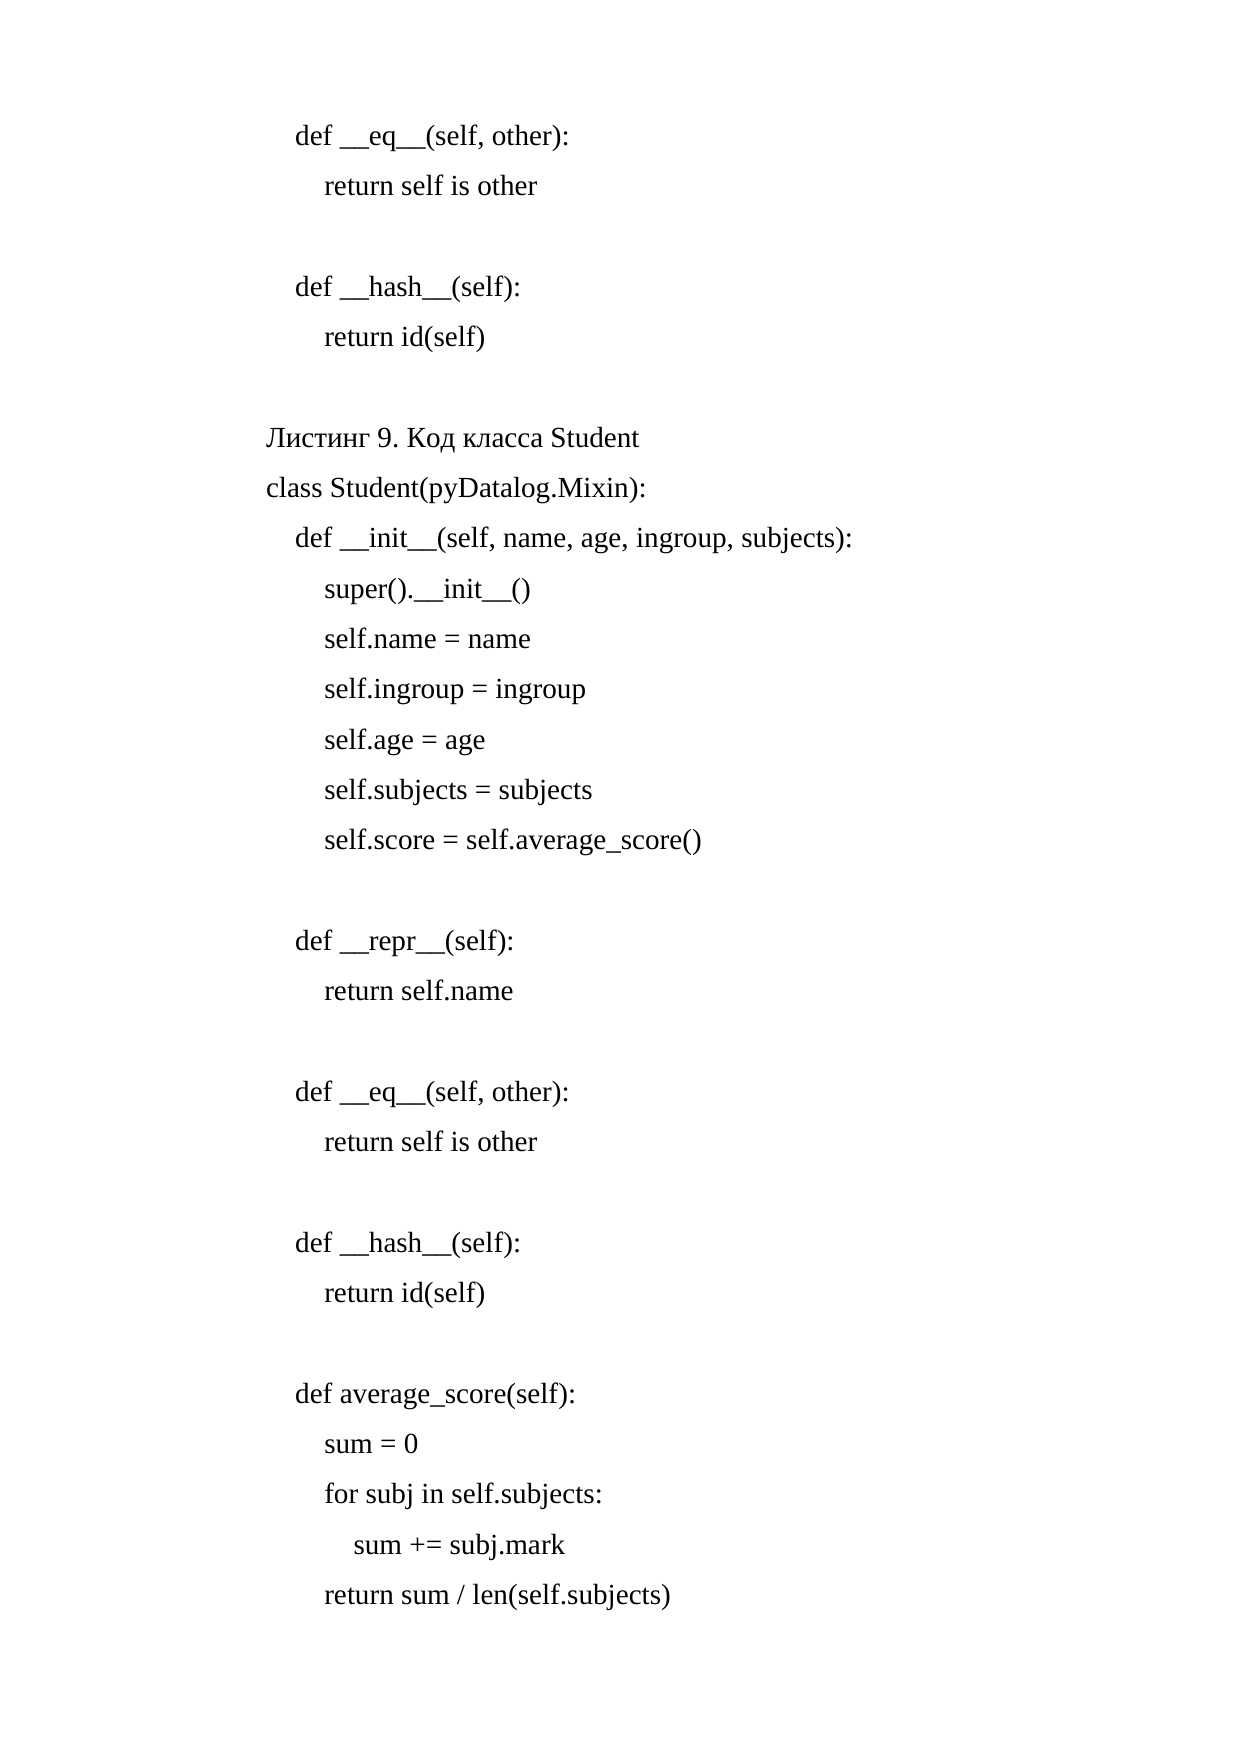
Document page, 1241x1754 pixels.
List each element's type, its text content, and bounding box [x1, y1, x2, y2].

text def __hash__(self): [177, 1225, 1152, 1258]
text return id(self) [177, 319, 1152, 353]
text self.name = name [177, 621, 1152, 655]
text sum = 0 [177, 1426, 1152, 1460]
text self.subjects = subjects [177, 772, 1152, 806]
text Листинг 9. Код класса Student [177, 420, 1152, 453]
text return self.name [177, 973, 1152, 1007]
text for subj in self.subjects: [177, 1477, 1152, 1510]
text self.ingroup = ingroup [177, 672, 1152, 705]
text sum += subj.mark [177, 1527, 1152, 1560]
text class Student(pyDatalog.Mixin): [177, 470, 1152, 504]
text return id(self) [177, 1275, 1152, 1309]
text return self is other [177, 1124, 1152, 1158]
text return self is other [177, 168, 1152, 202]
text def __repr__(self): [177, 923, 1152, 957]
text self.age = age [177, 722, 1152, 755]
text return sum / len(self.subjects) [177, 1577, 1152, 1611]
text def average_score(self): [177, 1376, 1152, 1409]
text self.score = self.average_score() [177, 822, 1152, 856]
text def __hash__(self): [177, 269, 1152, 303]
text super().__init__() [177, 571, 1152, 604]
text def __eq__(self, other): [177, 1074, 1152, 1108]
text def __eq__(self, other): [177, 118, 1152, 152]
text def __init__(self, name, age, ingroup, subjects): [177, 521, 1152, 554]
